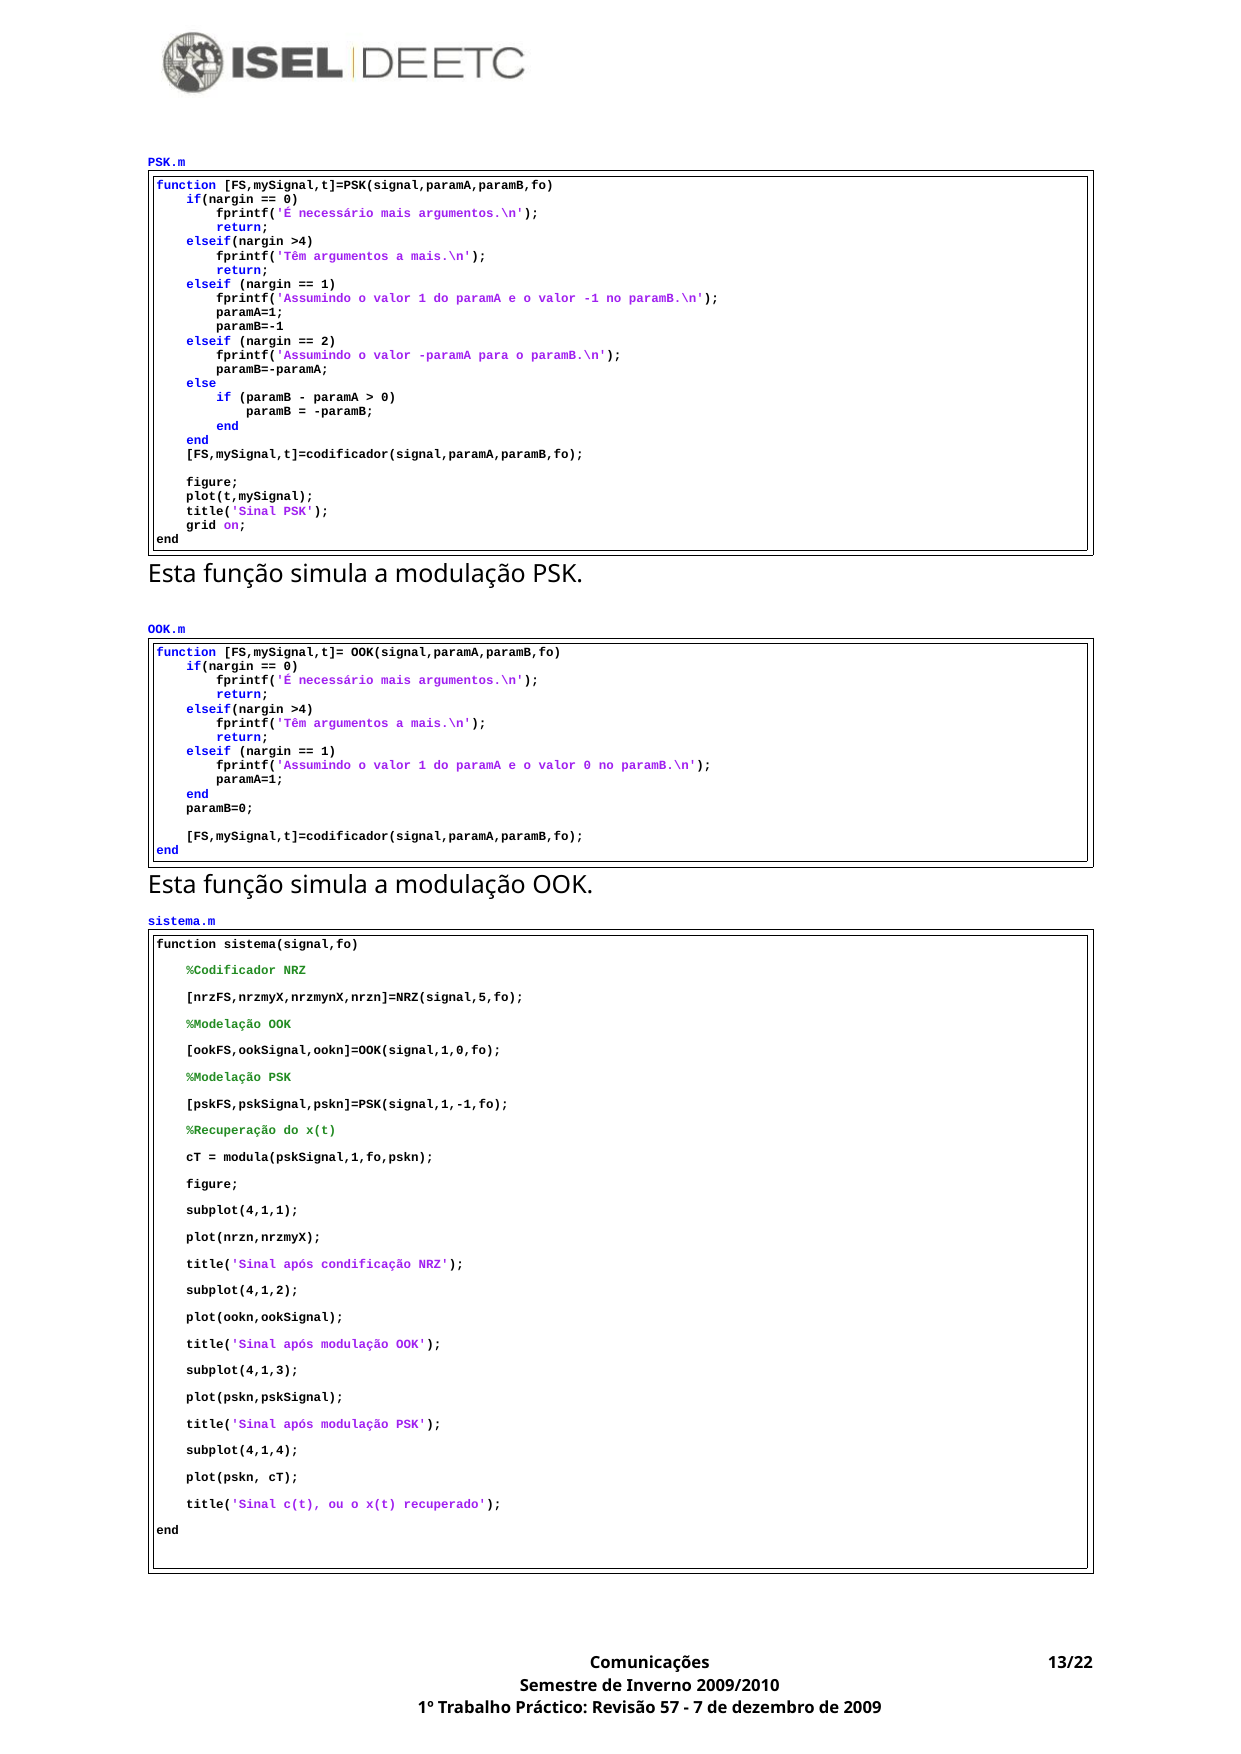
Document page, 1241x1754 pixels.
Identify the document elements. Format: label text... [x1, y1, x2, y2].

text function [FS,mySignal,t]=PSK(signal,paramA,paramB,fo) [154, 177, 1087, 184]
text OOK.m [148, 623, 1093, 638]
text function sistema(signal,fo) [149, 930, 1093, 952]
text elseif (nargin == 2) [154, 326, 1087, 340]
text plot(ookn,ookSignal); [154, 1303, 1087, 1325]
text fprintf('Assumindo o valor -paramA para o paramB.\n'); [154, 340, 1087, 354]
text %Recuperação do x(t) [154, 1116, 1087, 1138]
text end [154, 411, 1087, 425]
text elseif (nargin == 1) [154, 737, 1087, 751]
text if(nargin == 0) [154, 652, 1087, 666]
text function [FS,mySignal,t]= OOK(signal,paramA,paramB,fo) [149, 639, 1093, 652]
text [nrzFS,nrzmyX,nrzmynX,nrzn]=NRZ(signal,5,fo); [154, 983, 1087, 1005]
text return; [154, 213, 1087, 227]
text if(nargin == 0) [154, 184, 1087, 199]
text subplot(4,1,4); [154, 1436, 1087, 1458]
text figure; [154, 468, 1087, 482]
text fprintf('Assumindo o valor 1 do paramA e o valor -1 no paramB.\n'); [154, 284, 1087, 298]
text paramB=-paramA; [154, 354, 1087, 369]
text [pskFS,pskSignal,pskn]=PSK(signal,1,-1,fo); [154, 1089, 1087, 1112]
text PSK.m [148, 156, 1093, 170]
text end [154, 425, 1087, 439]
text [FS,mySignal,t]=codificador(signal,paramA,paramB,fo); [154, 822, 1087, 836]
text [1088, 1516, 1093, 1538]
text subplot(4,1,2); [154, 1276, 1087, 1298]
text end [149, 836, 1093, 867]
text title('Sinal após modulação OOK'); [154, 1329, 1087, 1352]
text paramB=-1 [154, 312, 1087, 326]
text %Codificador NRZ [154, 956, 1087, 978]
text end [154, 1516, 1087, 1538]
text end [1088, 411, 1093, 425]
text [149, 1516, 153, 1538]
text %Modelação OOK [154, 1009, 1087, 1032]
text %Modelação PSK [154, 1063, 1087, 1085]
text Esta função simula a modulação PSK. [148, 556, 1093, 589]
text if (paramB - paramA > 0) [154, 383, 1087, 397]
text return; [154, 723, 1087, 737]
text elseif(nargin >4) [154, 227, 1087, 241]
text paramA=1; [154, 298, 1087, 312]
text return; [154, 255, 1087, 269]
text title('Sinal PSK'); [154, 496, 1087, 510]
text end [154, 779, 1087, 793]
text return; [154, 680, 1087, 694]
text plot(pskn,pskSignal); [154, 1383, 1087, 1405]
text fprintf('É necessário mais argumentos.\n'); [154, 666, 1087, 680]
text else [154, 369, 1087, 383]
text plot(nrzn,nrzmyX); [154, 1223, 1087, 1245]
text paramA=1; [154, 765, 1087, 779]
picture [153, 17, 555, 118]
text fprintf('Assumindo o valor 1 do paramA e o valor 0 no paramB.\n'); [154, 751, 1087, 765]
text subplot(4,1,1); [154, 1196, 1087, 1218]
text figure; [154, 1169, 1087, 1192]
text paramB=0; [154, 793, 1087, 816]
text grid on; [154, 510, 1087, 524]
text Esta função simula a modulação OOK. [148, 868, 1093, 901]
text fprintf('É necessário mais argumentos.\n'); [154, 199, 1087, 213]
text end [149, 524, 1093, 555]
text elseif (nargin == 1) [154, 269, 1087, 284]
text plot(pskn, cT); [154, 1463, 1087, 1485]
text cT = modula(pskSignal,1,fo,pskn); [154, 1143, 1087, 1165]
text [FS,mySignal,t]=codificador(signal,paramA,paramB,fo); [154, 439, 1087, 462]
text plot(t,mySignal); [154, 482, 1087, 496]
text sistema.m [148, 915, 1093, 929]
text title('Sinal após modulação PSK'); [154, 1409, 1087, 1432]
text end [1088, 779, 1093, 793]
text fprintf('Têm argumentos a mais.\n'); [154, 708, 1087, 723]
text function [FS,mySignal,t]=PSK(signal,paramA,paramB,fo) [149, 171, 1093, 184]
text title('Sinal c(t), ou o x(t) recuperado'); [154, 1489, 1087, 1512]
text subplot(4,1,3); [154, 1356, 1087, 1378]
text title('Sinal após condificação NRZ'); [154, 1249, 1087, 1272]
text function [FS,mySignal,t]= OOK(signal,paramA,paramB,fo) [154, 644, 1087, 652]
text [ookFS,ookSignal,ookn]=OOK(signal,1,0,fo); [154, 1036, 1087, 1058]
text paramB = -paramB; [154, 397, 1087, 411]
text [1088, 425, 1093, 439]
text elseif(nargin >4) [154, 694, 1087, 708]
text fprintf('Têm argumentos a mais.\n'); [154, 241, 1087, 255]
